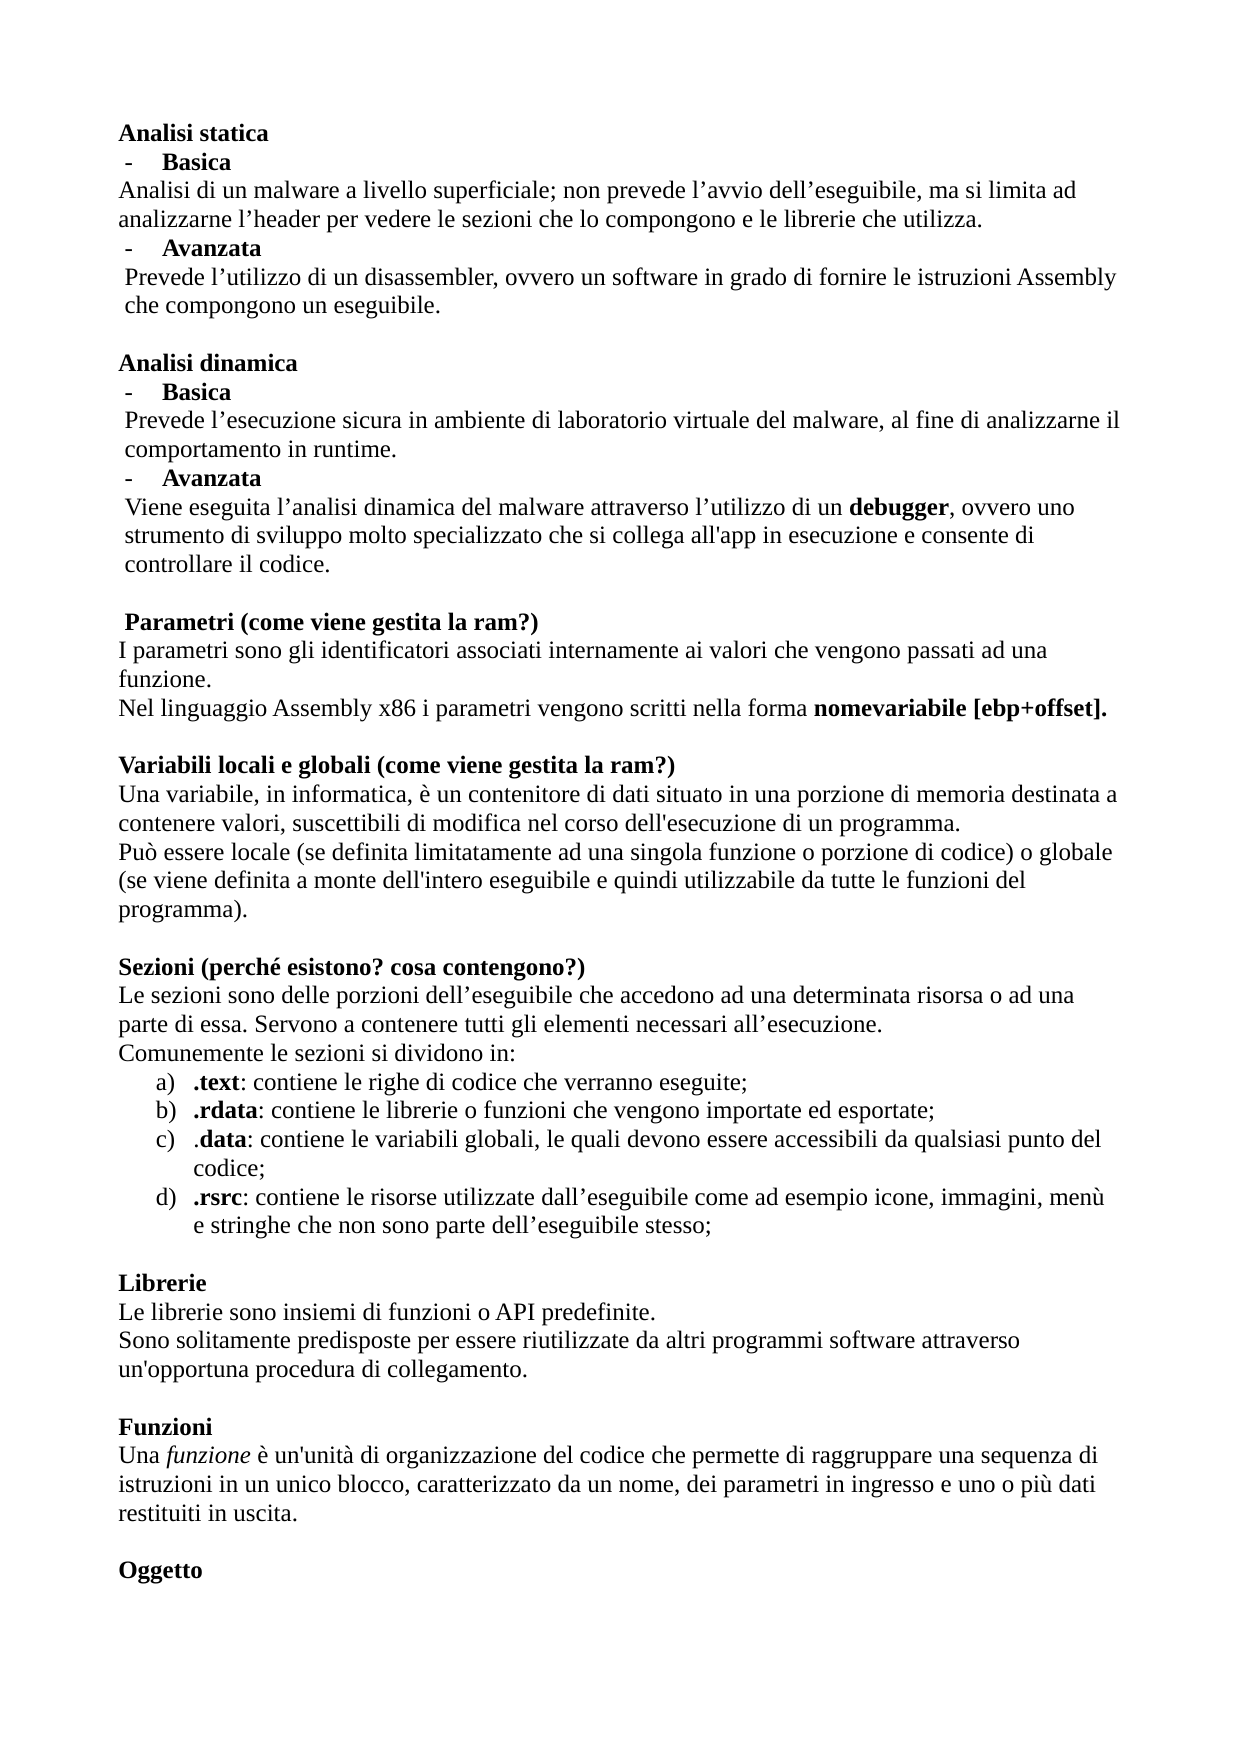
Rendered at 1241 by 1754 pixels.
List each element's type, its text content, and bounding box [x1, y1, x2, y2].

list Basica [124, 147, 1122, 176]
list .data: contiene le variabili globali, le quali devono essere accessibili da qualsiasi punto del codice; [156, 1124, 1122, 1182]
text Viene eseguita l’analisi dinamica del malware attraverso l’utilizzo di un debugger, ovvero uno strumento di sviluppo molto specializzato che si collega all'app in esecuzione e consente di controllare il codice. [124, 492, 1122, 578]
text Comunemente le sezioni si dividono in: [118, 1038, 1122, 1067]
list .rsrc: contiene le risorse utilizzate dall’eseguibile come ad esempio icone, immagini, menù e stringhe che non sono parte dell’eseguibile stesso; [156, 1182, 1122, 1239]
text Parametri (come viene gestita la ram?) [124, 607, 1122, 636]
list .rdata: contiene le librerie o funzioni che vengono importate ed esportate; [156, 1096, 1122, 1124]
text Variabili locali e globali (come viene gestita la ram?) [118, 722, 1122, 779]
text Le sezioni sono delle porzioni dell’eseguibile che accedono ad una determinata risorsa o ad una parte di essa. Servono a contenere tutti gli elementi necessari all’esecuzione. [118, 981, 1122, 1038]
text Può essere locale (se definita limitatamente ad una singola funzione o porzione di codice) o globale (se viene definita a monte dell'intero eseguibile e quindi utilizzabile da tutte le funzioni del programma). [118, 837, 1122, 923]
text Funzioni [118, 1412, 1122, 1441]
text Le librerie sono insiemi di funzioni o API predefinite. [118, 1297, 1122, 1326]
text Analisi di un malware a livello superficiale; non prevede l’avvio dell’eseguibile, ma si limita ad analizzarne l’header per vedere le sezioni che lo compongono e le librerie che utilizza. [118, 176, 1122, 233]
text Una funzione è un'unità di organizzazione del codice che permette di raggruppare una sequenza di istruzioni in un unico blocco, caratterizzato da un nome, dei parametri in ingresso e uno o più dati restituiti in uscita. [118, 1441, 1122, 1527]
text Una variabile, in informatica, è un contenitore di dati situato in una porzione di memoria destinata a contenere valori, suscettibili di modifica nel corso dell'esecuzione di un programma. [118, 779, 1122, 837]
text Oggetto [118, 1556, 1122, 1584]
text Sono solitamente predisposte per essere riutilizzate da altri programmi software attraverso un'opportuna procedura di collegamento. [118, 1326, 1122, 1383]
text I parametri sono gli identificatori associati internamente ai valori che vengono passati ad una funzione. [118, 636, 1122, 693]
text Librerie [118, 1239, 1122, 1297]
list Basica [124, 377, 1122, 406]
text Analisi statica [118, 118, 1122, 147]
text Analisi dinamica [118, 348, 1122, 377]
list Avanzata [124, 463, 1122, 492]
text Prevede l’utilizzo di un disassembler, ovvero un software in grado di fornire le istruzioni Assembly che compongono un eseguibile. [124, 262, 1122, 319]
list Avanzata [124, 233, 1122, 262]
text Prevede l’esecuzione sicura in ambiente di laboratorio virtuale del malware, al fine di analizzarne il comportamento in runtime. [124, 406, 1122, 463]
text Sezioni (perché esistono? cosa contengono?) [118, 923, 1122, 981]
list .text: contiene le righe di codice che verranno eseguite; [156, 1067, 1122, 1096]
text Nel linguaggio Assembly x86 i parametri vengono scritti nella forma nomevariabile [ebp+offset]. [118, 693, 1122, 722]
